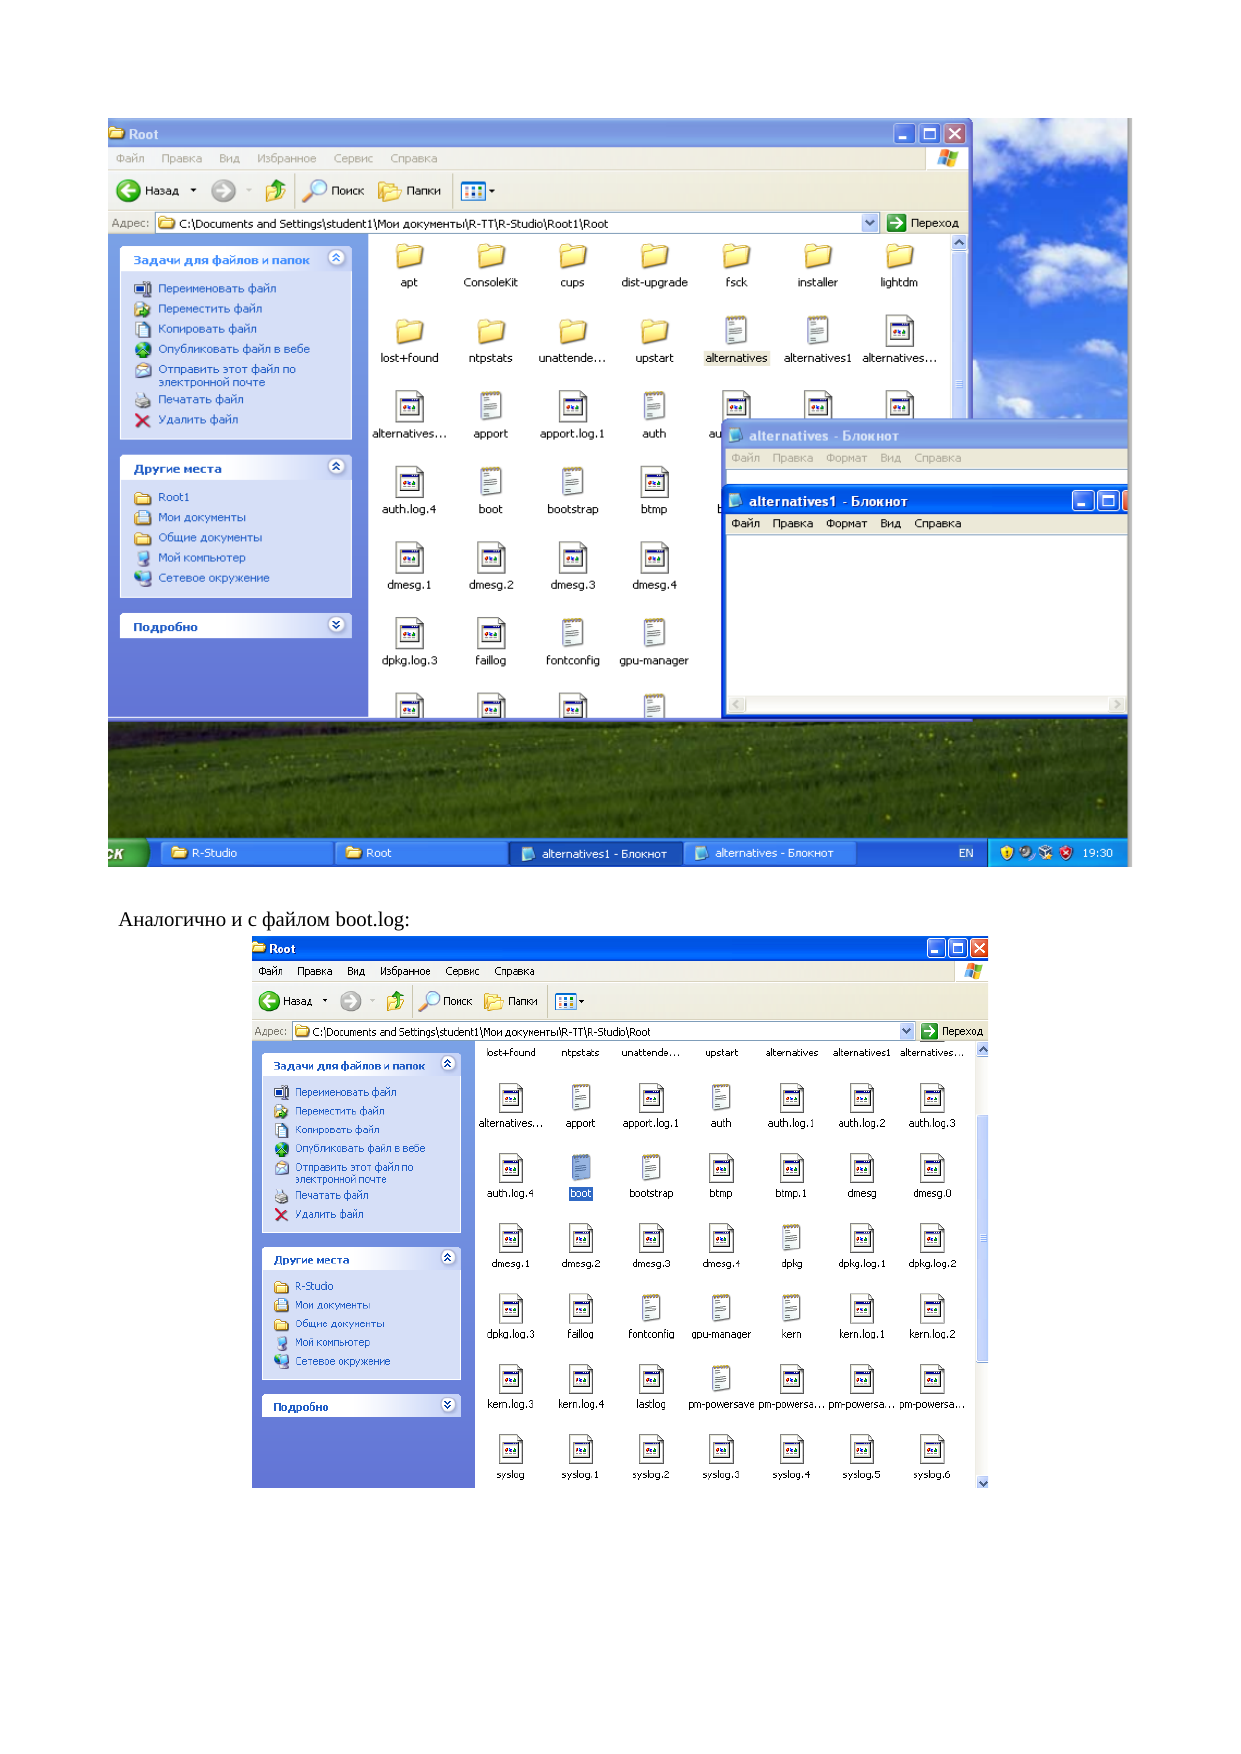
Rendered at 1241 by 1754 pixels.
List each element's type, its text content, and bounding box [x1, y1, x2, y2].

picture [252, 936, 989, 1488]
text Аналогично и с файлом boot.log: [118, 907, 1122, 931]
picture [108, 118, 1133, 867]
